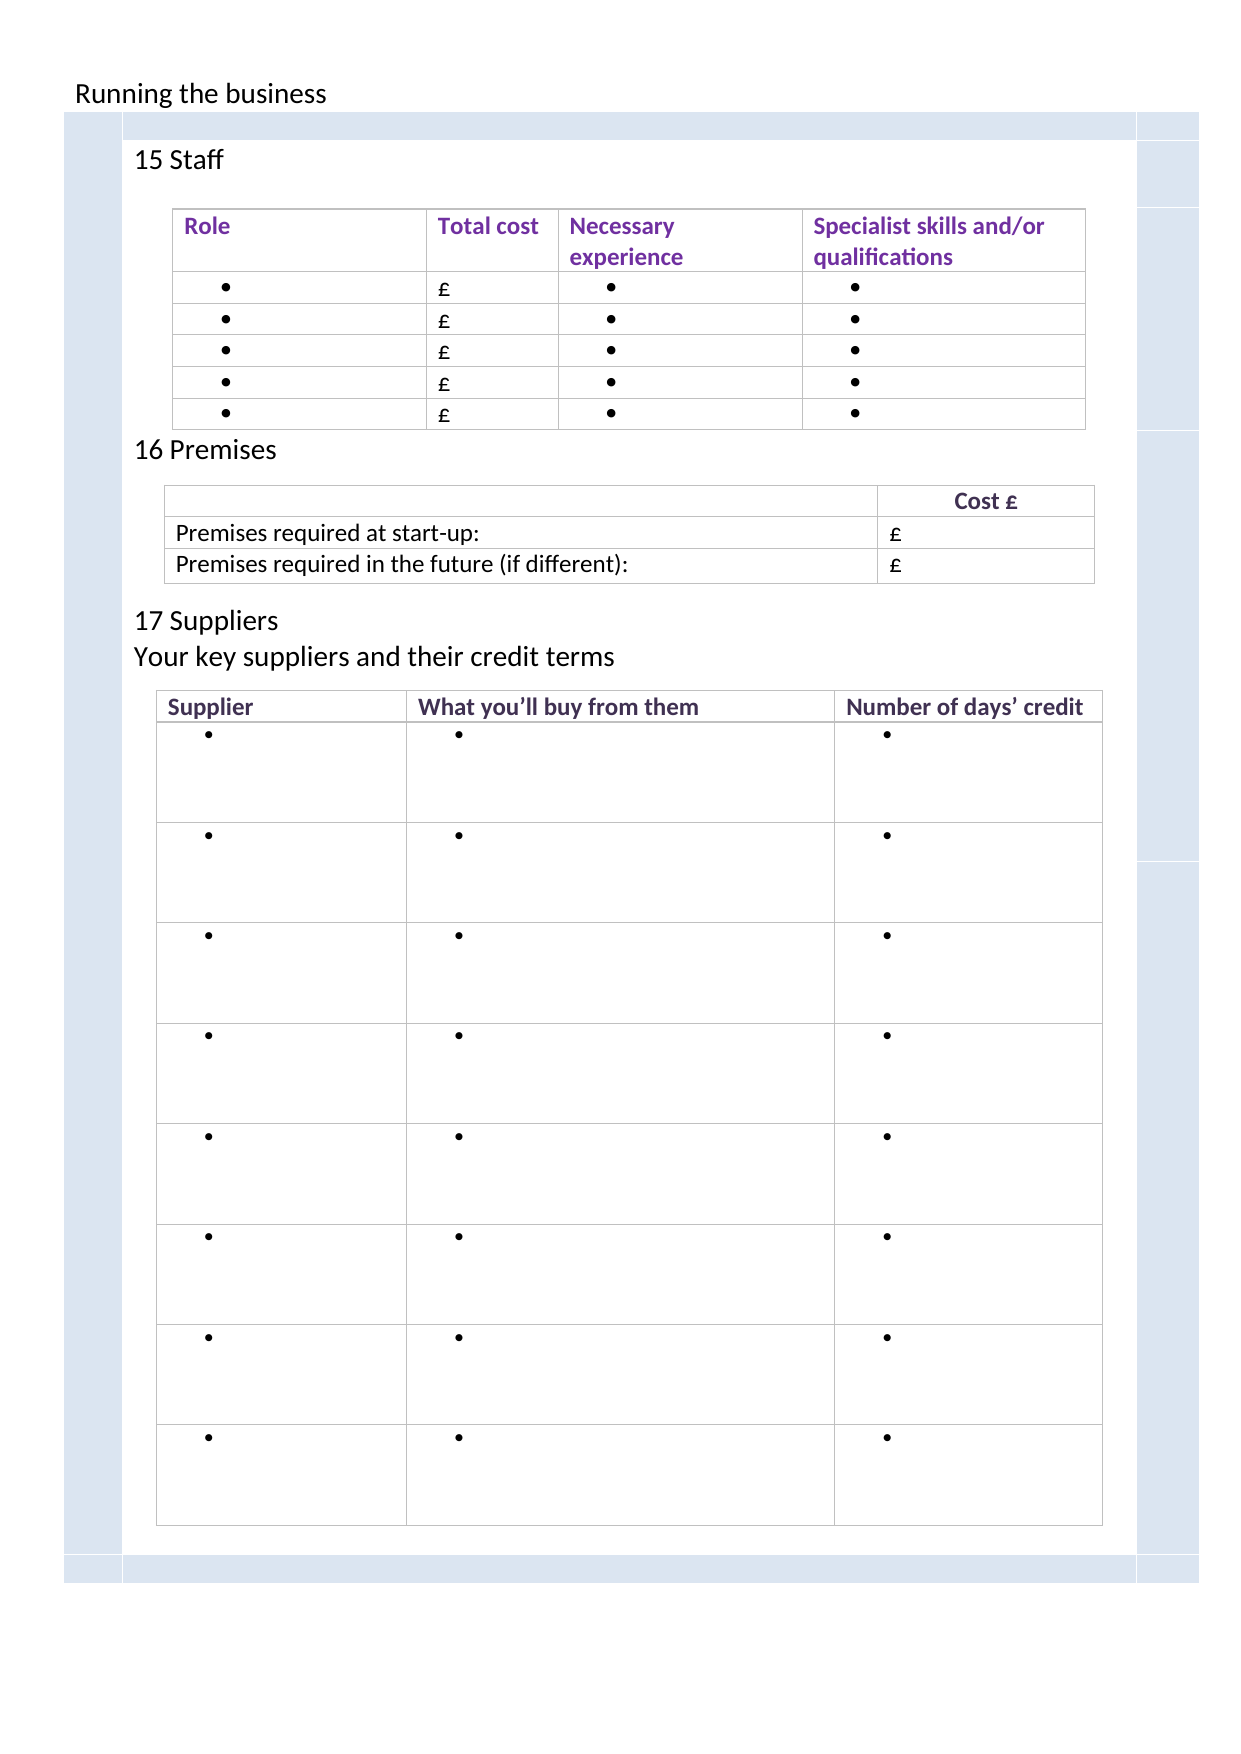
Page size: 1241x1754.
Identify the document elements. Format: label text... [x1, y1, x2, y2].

table_cell [123, 207, 1136, 430]
table_cell 16 Premises [123, 430, 1136, 601]
table_cell [64, 1555, 122, 1583]
table_cell [407, 1124, 834, 1223]
table_cell £ [427, 272, 558, 303]
table_cell [835, 1024, 1102, 1123]
table_cell £ [427, 304, 558, 334]
table_cell [559, 272, 802, 303]
table_cell [803, 335, 1085, 366]
table_cell [173, 335, 426, 366]
table_cell 17 Suppliers Your key suppliers and their credit terms [123, 601, 1136, 1554]
table_cell [803, 399, 1085, 429]
table_cell [157, 823, 406, 922]
table_cell [173, 304, 426, 334]
table_header What you’ll buy from them [407, 691, 834, 721]
table_cell £ [878, 549, 1094, 583]
table_cell [173, 399, 426, 429]
table_cell [407, 1425, 834, 1525]
table_cell [835, 1325, 1102, 1424]
table_cell Premises required at start-up: [165, 517, 877, 548]
table_cell [407, 923, 834, 1023]
table_cell [1137, 862, 1199, 1554]
table_cell [157, 1325, 406, 1424]
table_cell [835, 923, 1102, 1023]
table_cell 15 Staff [123, 141, 1136, 207]
table_cell [407, 1325, 834, 1424]
table_header [123, 112, 1136, 140]
table_cell [173, 367, 426, 397]
table_header Total cost [427, 210, 558, 271]
table_header Cost £ [878, 486, 1094, 516]
table_cell [559, 304, 802, 334]
table_cell [835, 823, 1102, 922]
table_cell [559, 335, 802, 366]
table_header Supplier [157, 691, 406, 721]
table_cell [1137, 431, 1199, 861]
table_cell [407, 823, 834, 922]
table_cell [835, 723, 1102, 822]
table_header Necessary experience [559, 210, 802, 271]
table_cell [157, 1024, 406, 1123]
table_cell [157, 1225, 406, 1324]
table_cell [157, 1425, 406, 1525]
table_header [1137, 112, 1199, 140]
table_header Specialist skills and/or qualifications [803, 210, 1085, 271]
table_cell [123, 1555, 1136, 1583]
table_cell [157, 923, 406, 1023]
table_cell [157, 723, 406, 822]
table_cell [835, 1225, 1102, 1324]
table_cell [1137, 141, 1199, 207]
table_cell [835, 1124, 1102, 1223]
table_cell [407, 1225, 834, 1324]
table_header Number of days’ credit [835, 691, 1102, 721]
table_cell [835, 1425, 1102, 1525]
table_cell [803, 304, 1085, 334]
table_cell [559, 399, 802, 429]
table_cell £ [427, 399, 558, 429]
subtitle Running the business [75, 75, 1165, 111]
table_cell Premises required in the future (if different): [165, 549, 877, 583]
table_header Role [173, 210, 426, 271]
table_cell £ [878, 517, 1094, 548]
table_cell £ [427, 367, 558, 397]
table_cell [803, 367, 1085, 397]
table_cell [157, 1124, 406, 1223]
table_header [64, 112, 122, 1554]
table_cell [407, 723, 834, 822]
table_cell [1137, 1555, 1199, 1583]
table_cell [803, 272, 1085, 303]
table_cell [173, 272, 426, 303]
table_header [165, 486, 877, 516]
table_cell [559, 367, 802, 397]
table_cell £ [427, 335, 558, 366]
table_cell [407, 1024, 834, 1123]
table_cell [1137, 208, 1199, 430]
